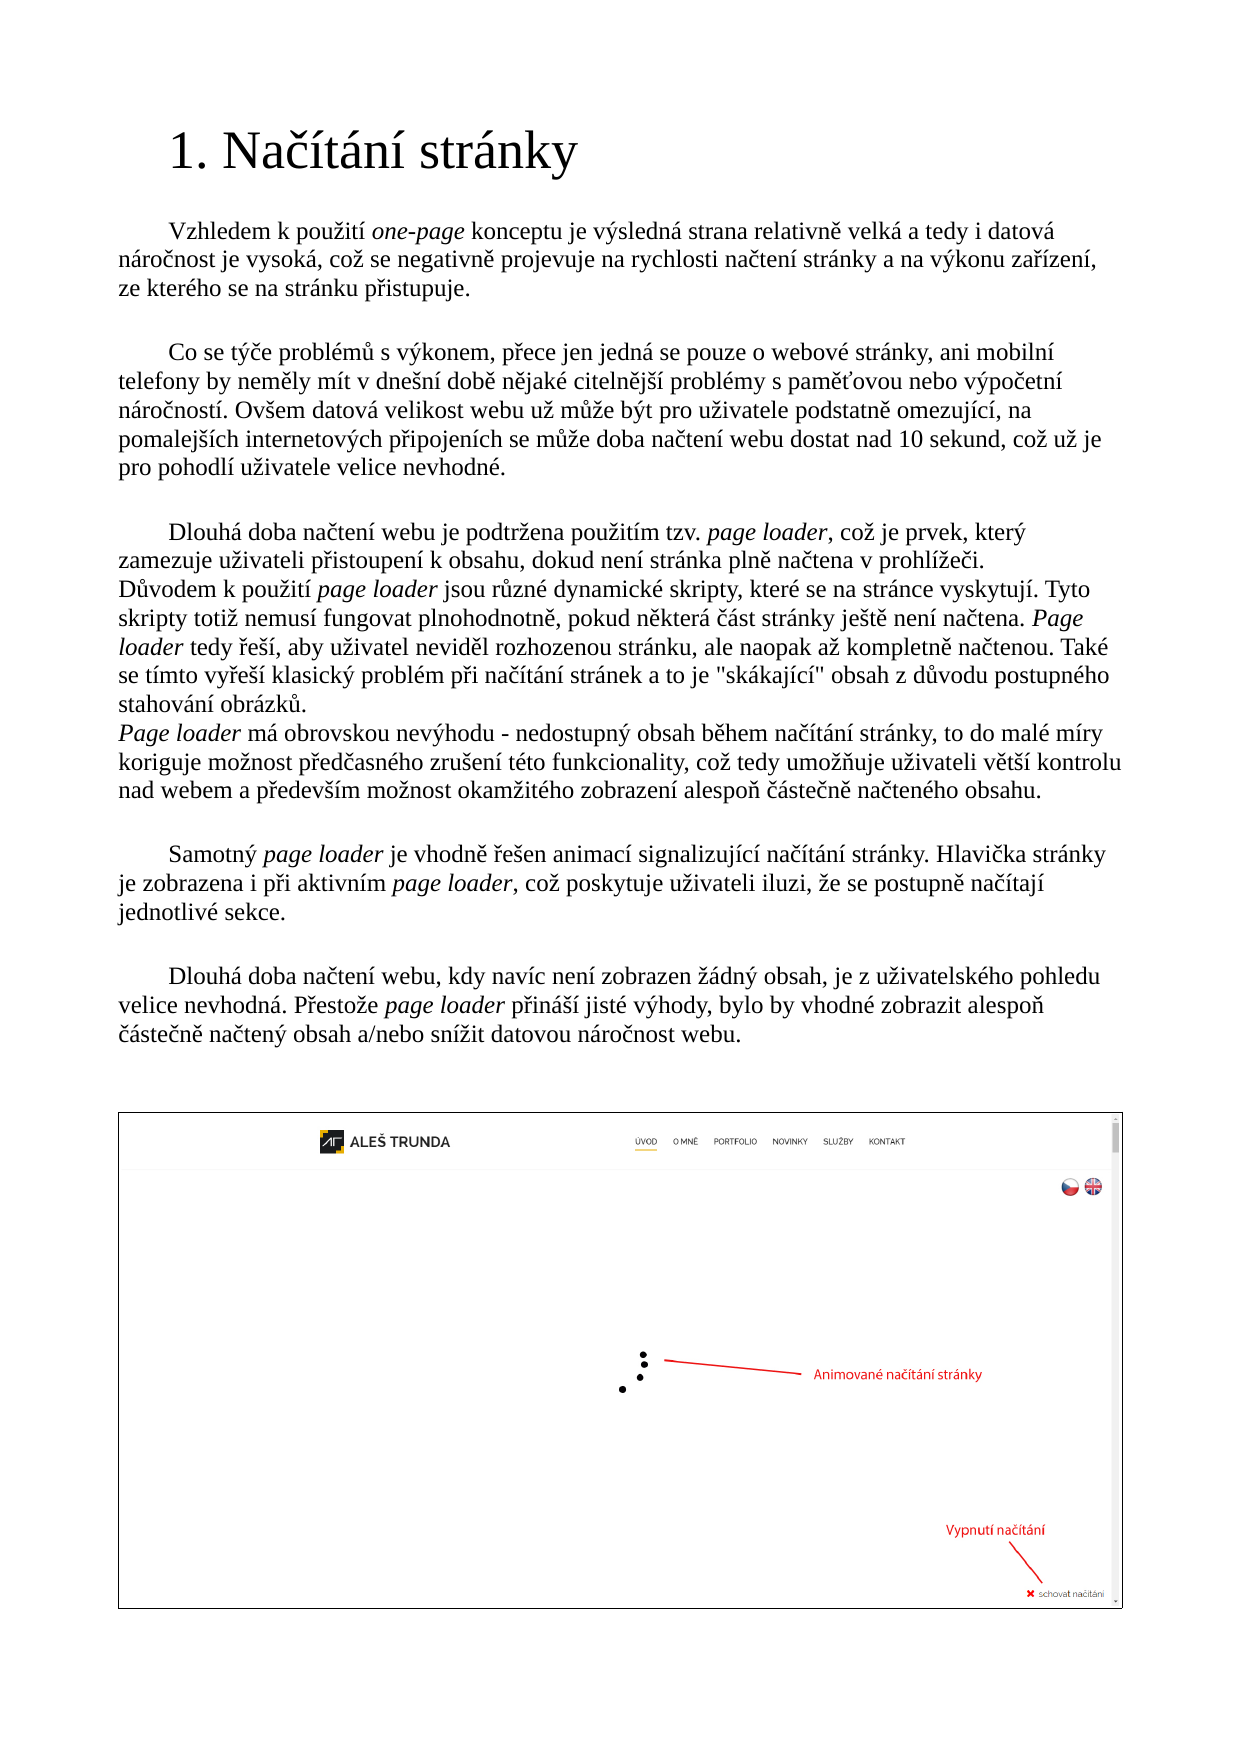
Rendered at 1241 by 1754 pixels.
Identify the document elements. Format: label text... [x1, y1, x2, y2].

text Samotný page loader je vhodně řešen animací signalizující načítání stránky. Hlavička stránky je zobrazena i při aktivním page loader, což poskytuje uživateli iluzi, že se postupně načítají jednotlivé sekce. [118, 839, 1122, 926]
text Co se týče problémů s výkonem, přece jen jedná se pouze o webové stránky, ani mobilní telefony by neměly mít v dnešní době nějaké citelnější problémy s paměťovou nebo výpočetní náročností. Ovšem datová velikost webu už může být pro uživatele podstatně omezující, na pomalejších internetových připojeních se může doba načtení webu dostat nad 10 sekund, což už je pro pohodlí uživatele velice nevhodné. [118, 337, 1122, 481]
text 1. Načítání stránky [118, 118, 1122, 180]
picture [121, 1114, 1119, 1606]
text Dlouhá doba načtení webu, kdy navíc není zobrazen žádný obsah, je z uživatelského pohledu velice nevhodná. Přestože page loader přináší jisté výhody, bylo by vhodné zobrazit alespoň částečně načtený obsah a/nebo snížit datovou náročnost webu. [118, 961, 1122, 1076]
text Dlouhá doba načtení webu je podtržena použitím tzv. page loader, což je prvek, který zamezuje uživateli přistoupení k obsahu, dokud není stránka plně načtena v prohlížeči. Důvodem k použití page loader jsou různé dynamické skripty, které se na stránce vyskytují. Tyto skripty totiž nemusí fungovat plnohodnotně, pokud některá část stránky ještě není načtena. Page loader tedy řeší, aby uživatel neviděl rozhozenou stránku, ale naopak až kompletně načtenou. Také se tímto vyřeší klasický problém při načítání stránek a to je "skákající" obsah z důvodu postupného stahování obrázků. Page loader má obrovskou nevýhodu - nedostupný obsah během načítání stránky, to do malé míry koriguje možnost předčasného zrušení této funkcionality, což tedy umožňuje uživateli větší kontrolu nad webem a především možnost okamžitého zobrazení alespoň částečně načteného obsahu. [118, 517, 1122, 804]
text Vzhledem k použití one-page konceptu je výsledná strana relativně velká a tedy i datová náročnost je vysoká, což se negativně projevuje na rychlosti načtení stránky a na výkonu zařízení, ze kterého se na stránku přistupuje. [118, 216, 1122, 302]
